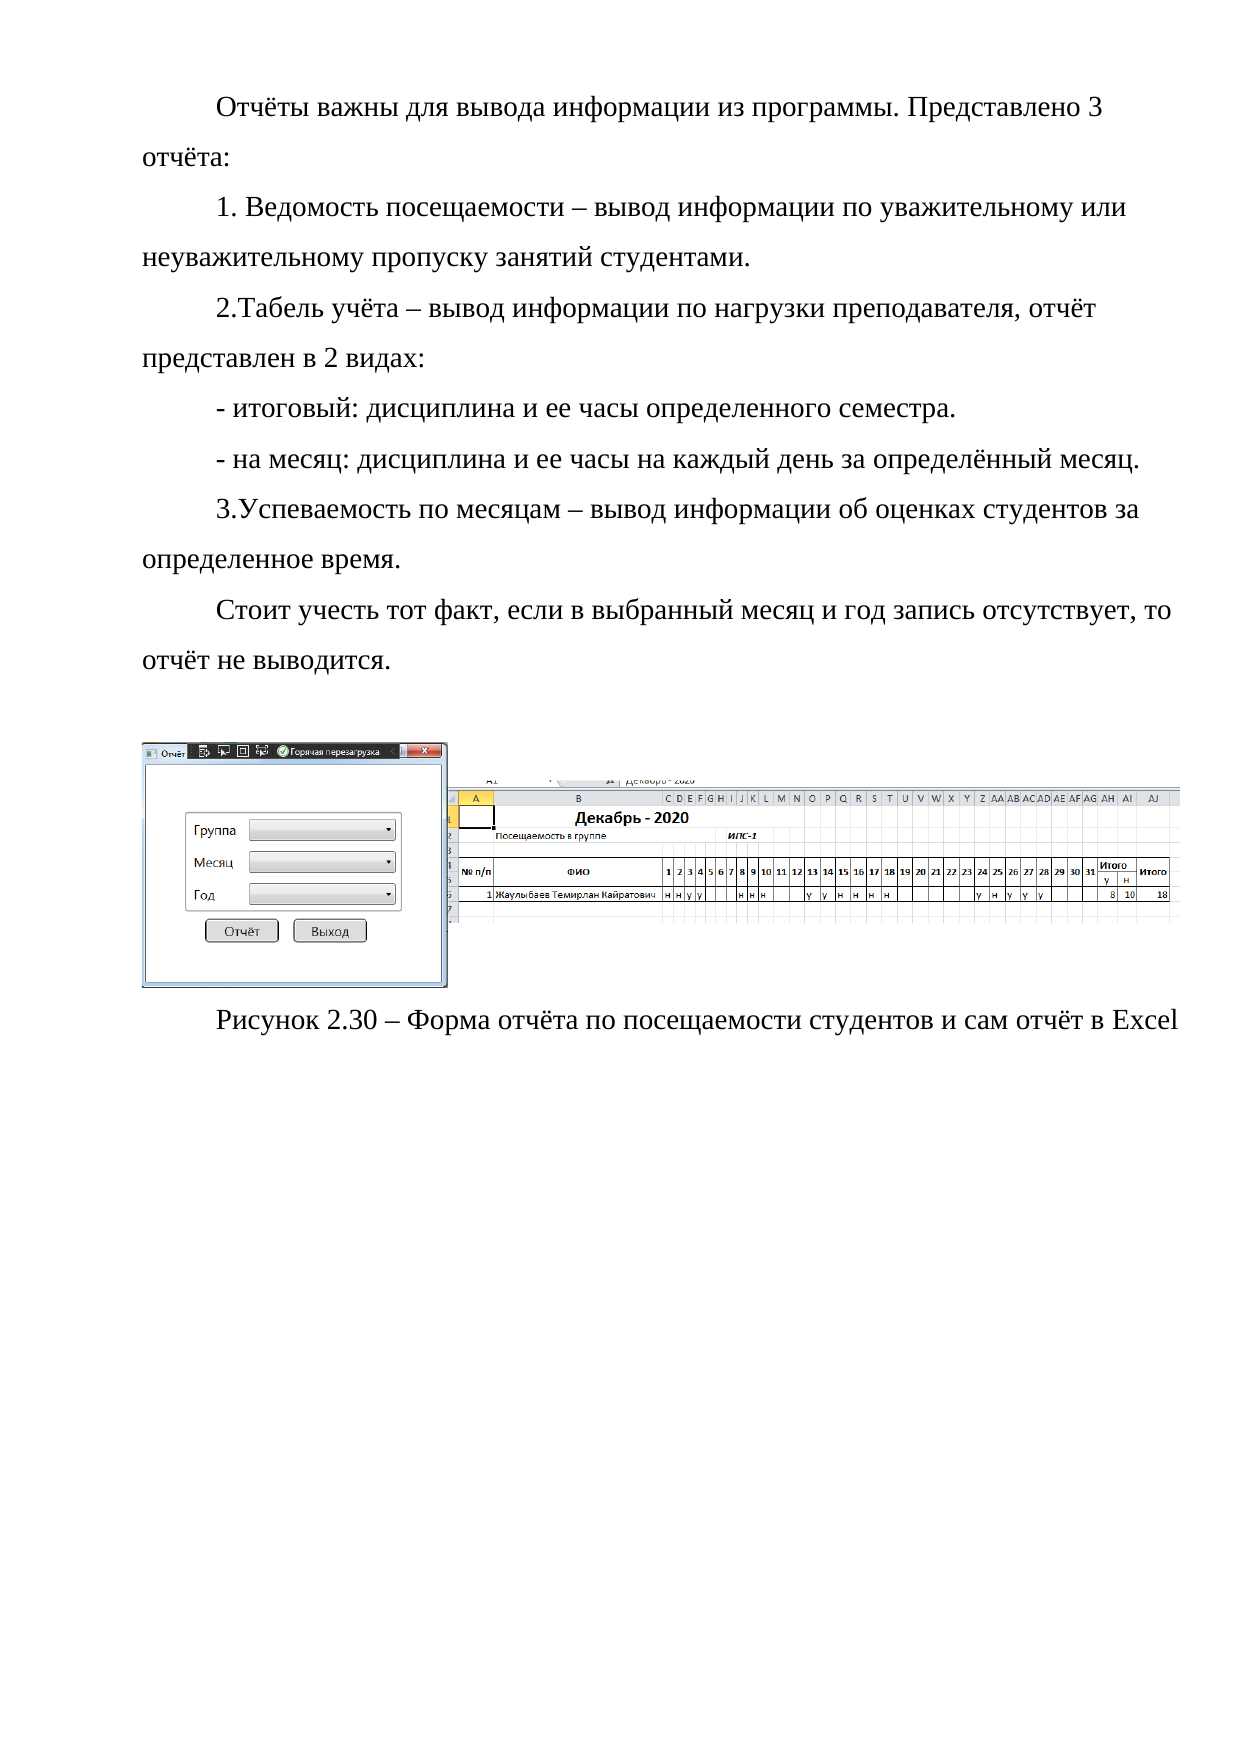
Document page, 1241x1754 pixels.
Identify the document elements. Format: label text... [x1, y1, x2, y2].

text Отчёты важны для вывода информации из программы. Представлено 3 отчёта: [142, 89, 1181, 172]
text - на месяц: дисциплина и ее часы на каждый день за определённый месяц. [142, 441, 1181, 474]
text Стоит учесть тот факт, если в выбранный месяц и год запись отсутствует, то отчёт не выводится. [142, 592, 1181, 676]
text Рисунок 2.30 – Форма отчёта по посещаемости студентов и сам отчёт в Excel [142, 1002, 1181, 1036]
text - итоговый: дисциплина и ее часы определенного семестра. [142, 391, 1181, 424]
text 2.Табель учёта – вывод информации по нагрузки преподавателя, отчёт представлен в 2 видах: [142, 290, 1181, 374]
text 3.Успеваемость по месяцам – вывод информации об оценках студентов за определенное время. [142, 491, 1181, 575]
text 1. Ведомость посещаемости – вывод информации по уважительному или неуважительному пропуску занятий студентами. [142, 189, 1181, 273]
